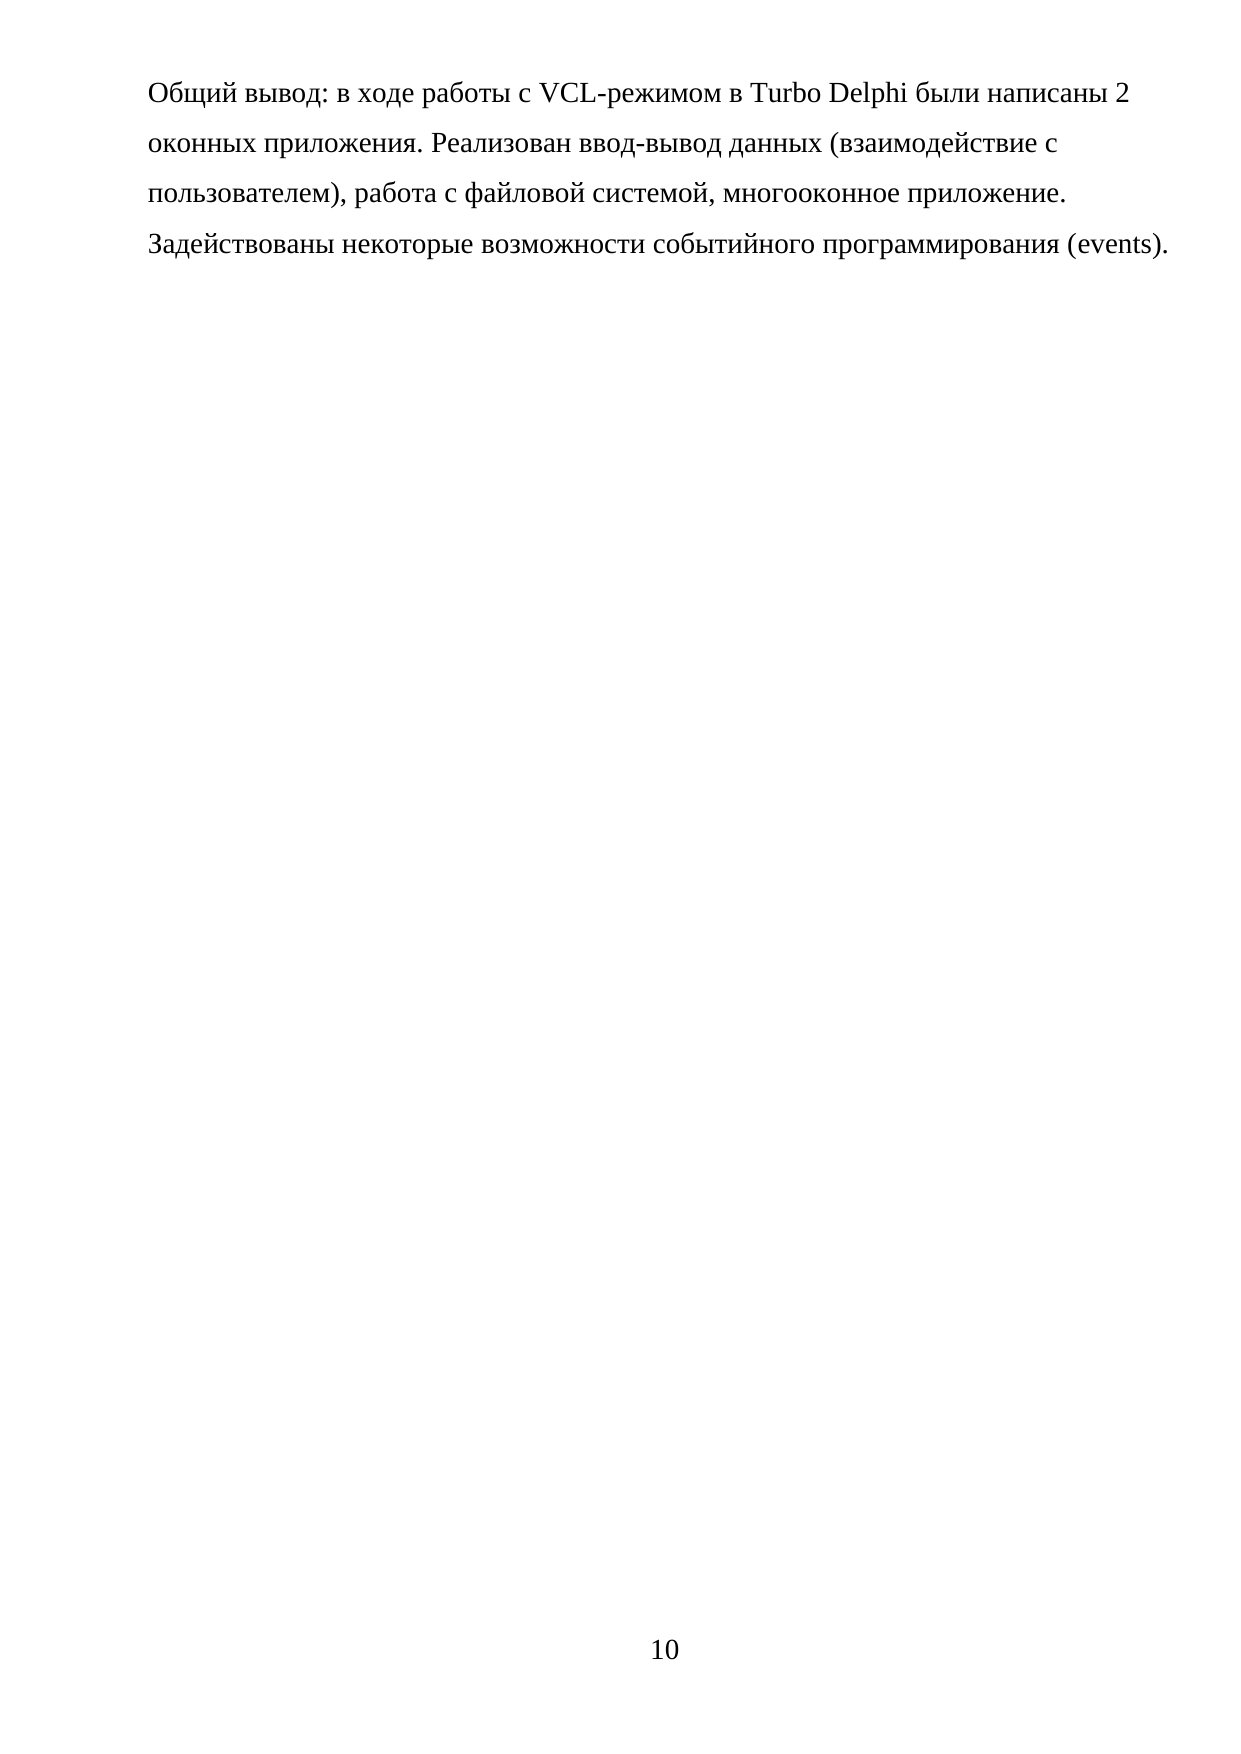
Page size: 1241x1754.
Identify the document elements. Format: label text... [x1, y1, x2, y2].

text Общий вывод: в ходе работы с VCL-режимом в Turbo Delphi были написаны 2 оконных приложения. Реализован ввод-вывод данных (взаимодействие с пользователем), работа с файловой системой, многооконное приложение. Задействованы некоторые возможности событийного программирования (events). [148, 75, 1181, 259]
